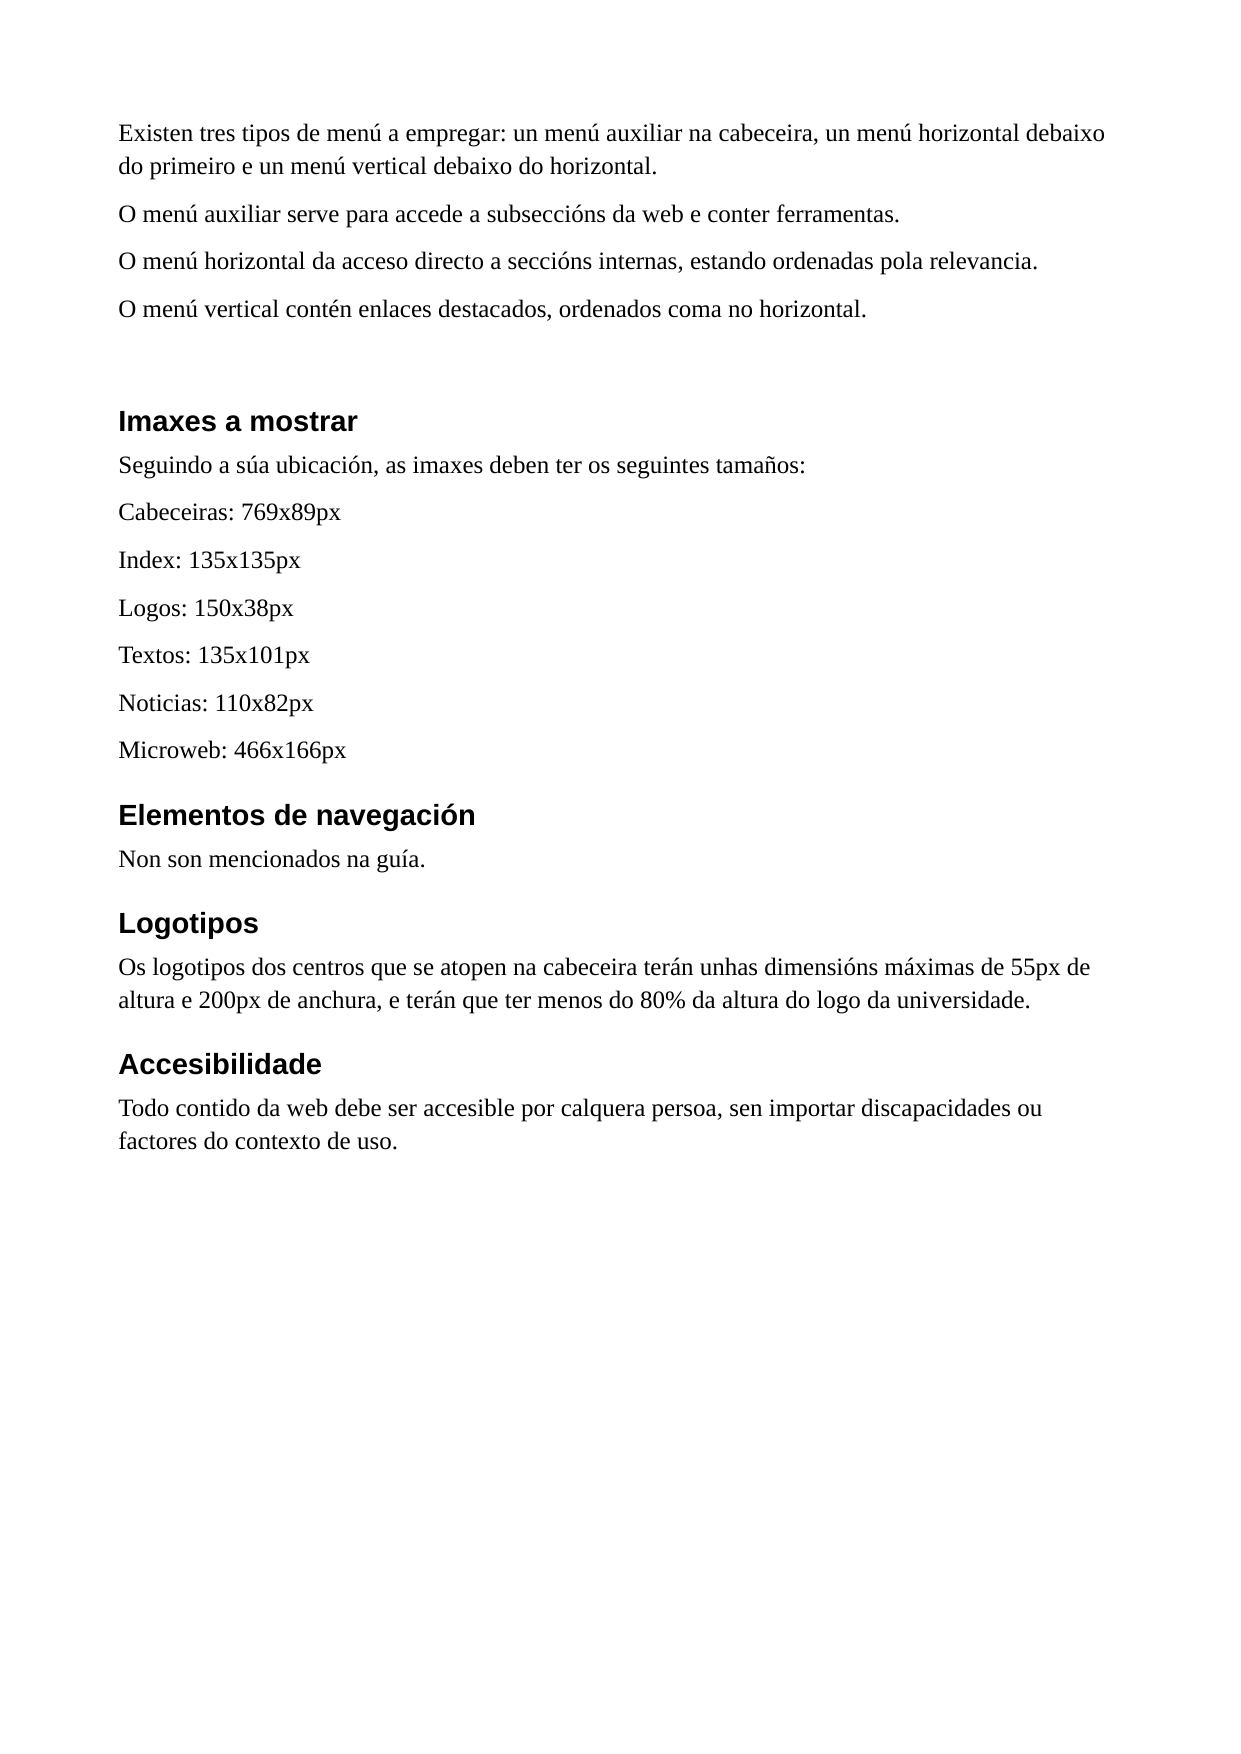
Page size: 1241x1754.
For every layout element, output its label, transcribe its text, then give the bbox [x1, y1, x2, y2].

subtitle Logotipos [118, 906, 1122, 939]
subtitle Elementos de navegación [118, 798, 1122, 831]
text Os logotipos dos centros que se atopen na cabeceira terán unhas dimensións máximas de 55px de altura e 200px de anchura, e terán que ter menos do 80% da altura do logo da universidade. [118, 952, 1122, 1014]
text O menú horizontal da acceso directo a seccións internas, estando ordenadas pola relevancia. [118, 246, 1122, 275]
subtitle Accesibilidade [118, 1047, 1122, 1081]
text Microweb: 466x166px [118, 735, 1122, 764]
text O menú vertical contén enlaces destacados, ordenados coma no horizontal. [118, 294, 1122, 323]
subtitle Imaxes a mostrar [118, 404, 1122, 437]
text Logos: 150x38px [118, 593, 1122, 621]
text Seguindo a súa ubicación, as imaxes deben ter os seguintes tamaños: [118, 450, 1122, 478]
text Textos: 135x101px [118, 640, 1122, 669]
text Noticias: 110x82px [118, 688, 1122, 717]
text Index: 135x135px [118, 545, 1122, 574]
text Non son mencionados na guía. [118, 844, 1122, 872]
text Existen tres tipos de menú a empregar: un menú auxiliar na cabeceira, un menú horizontal debaixo do primeiro e un menú vertical debaixo do horizontal. [118, 118, 1122, 180]
text Cabeceiras: 769x89px [118, 497, 1122, 526]
text Todo contido da web debe ser accesible por calquera persoa, sen importar discapacidades ou factores do contexto de uso. [118, 1093, 1122, 1155]
text O menú auxiliar serve para accede a subseccións da web e conter ferramentas. [118, 199, 1122, 227]
